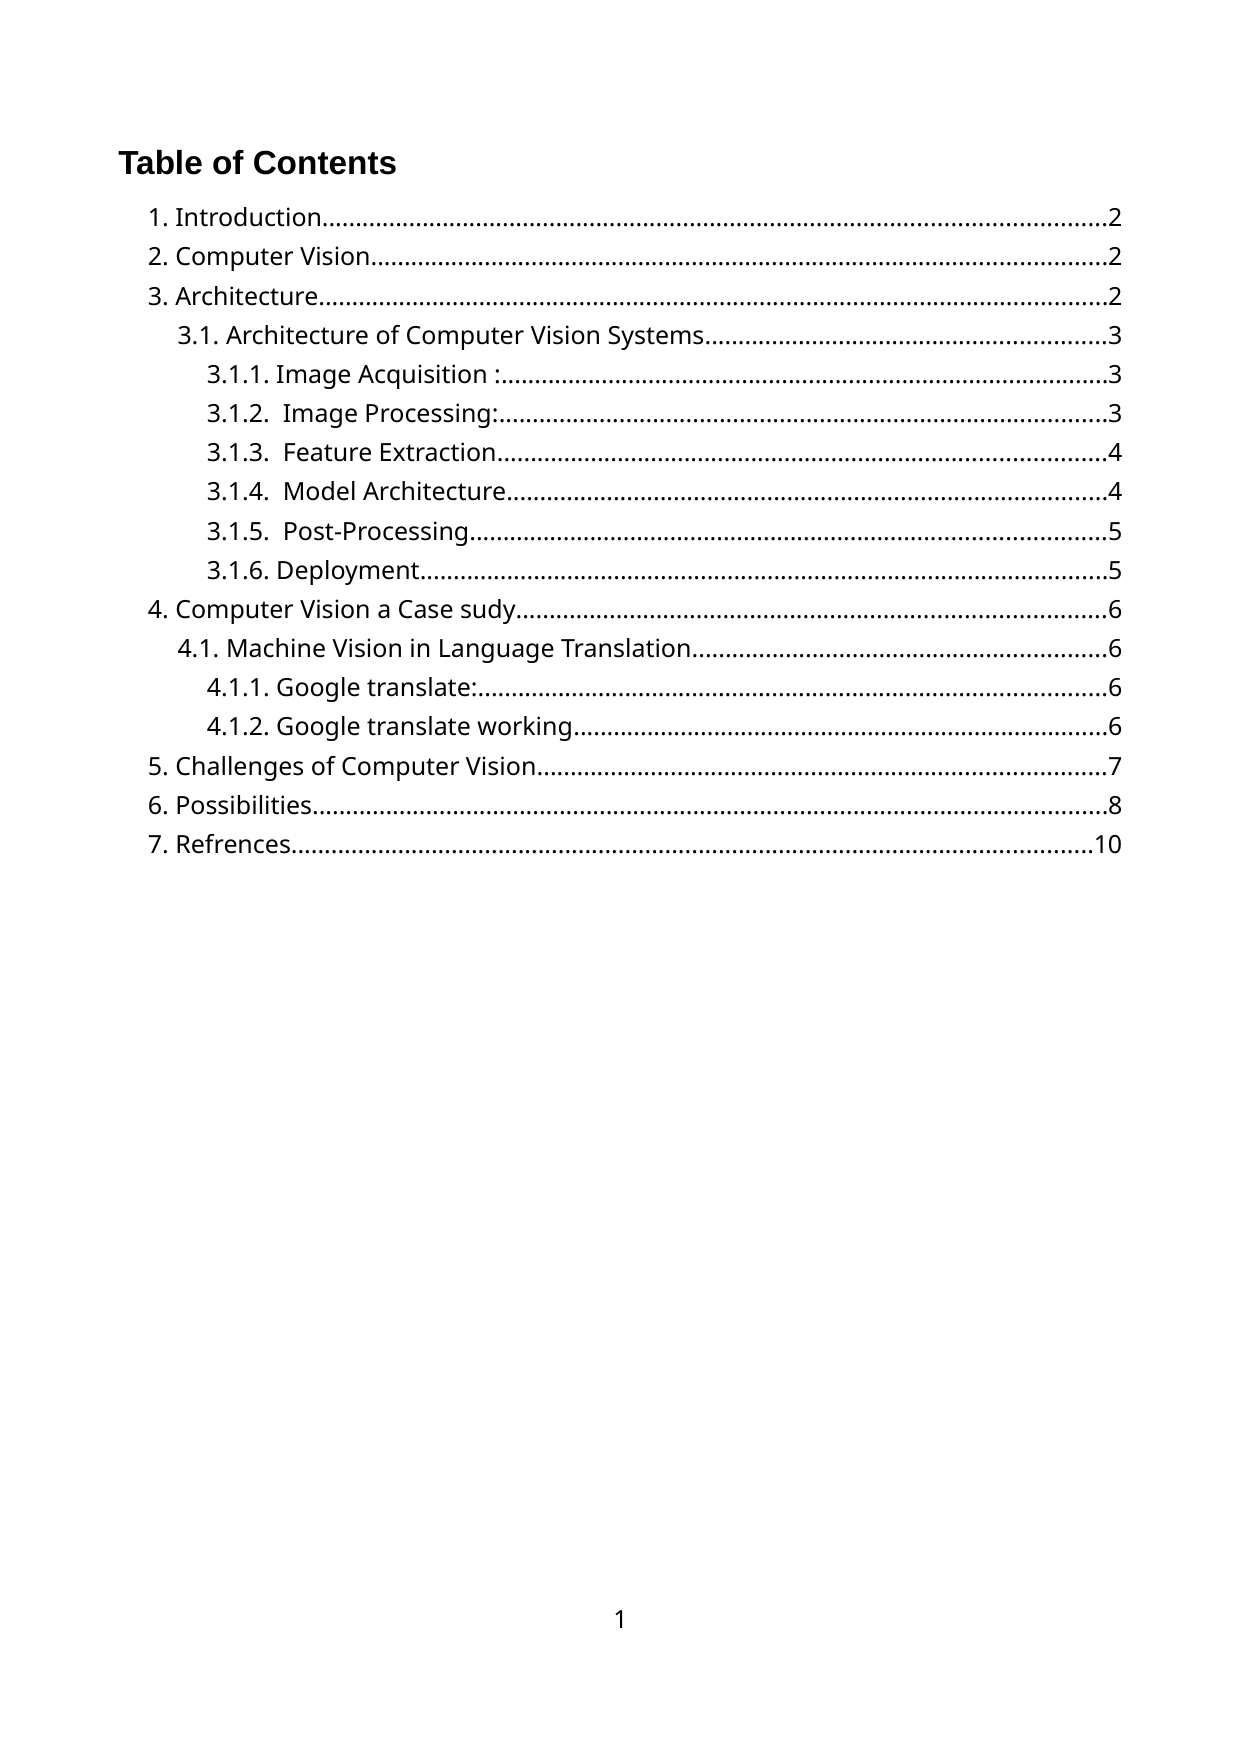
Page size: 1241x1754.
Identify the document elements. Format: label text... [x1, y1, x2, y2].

text 1. Introduction 2 [148, 200, 1122, 234]
text 4.1. Machine Vision in Language Translation 6 [177, 631, 1122, 665]
text 7. Refrences 10 [148, 826, 1122, 861]
text 4.1.1. Google translate: 6 [207, 670, 1122, 704]
text 4.1.2. Google translate working 6 [207, 709, 1122, 743]
text 3.1.5. Post-Processing 5 [207, 513, 1122, 547]
text 3.1.4. Model Architecture 4 [207, 474, 1122, 508]
text 4. Computer Vision a Case sudy 6 [148, 591, 1122, 626]
text 3. Architecture 2 [148, 278, 1122, 312]
text 3.1.3. Feature Extraction 4 [207, 435, 1122, 469]
text 3.1. Architecture of Computer Vision Systems 3 [177, 317, 1122, 351]
subtitle Table of Contents [118, 143, 1122, 182]
text 3.1.2. Image Processing: 3 [207, 396, 1122, 430]
text 2. Computer Vision 2 [148, 239, 1122, 273]
text 6. Possibilities 8 [148, 787, 1122, 821]
text 5. Challenges of Computer Vision 7 [148, 748, 1122, 782]
text 3.1.1. Image Acquisition : 3 [207, 356, 1122, 391]
text 3.1.6. Deployment 5 [207, 552, 1122, 586]
